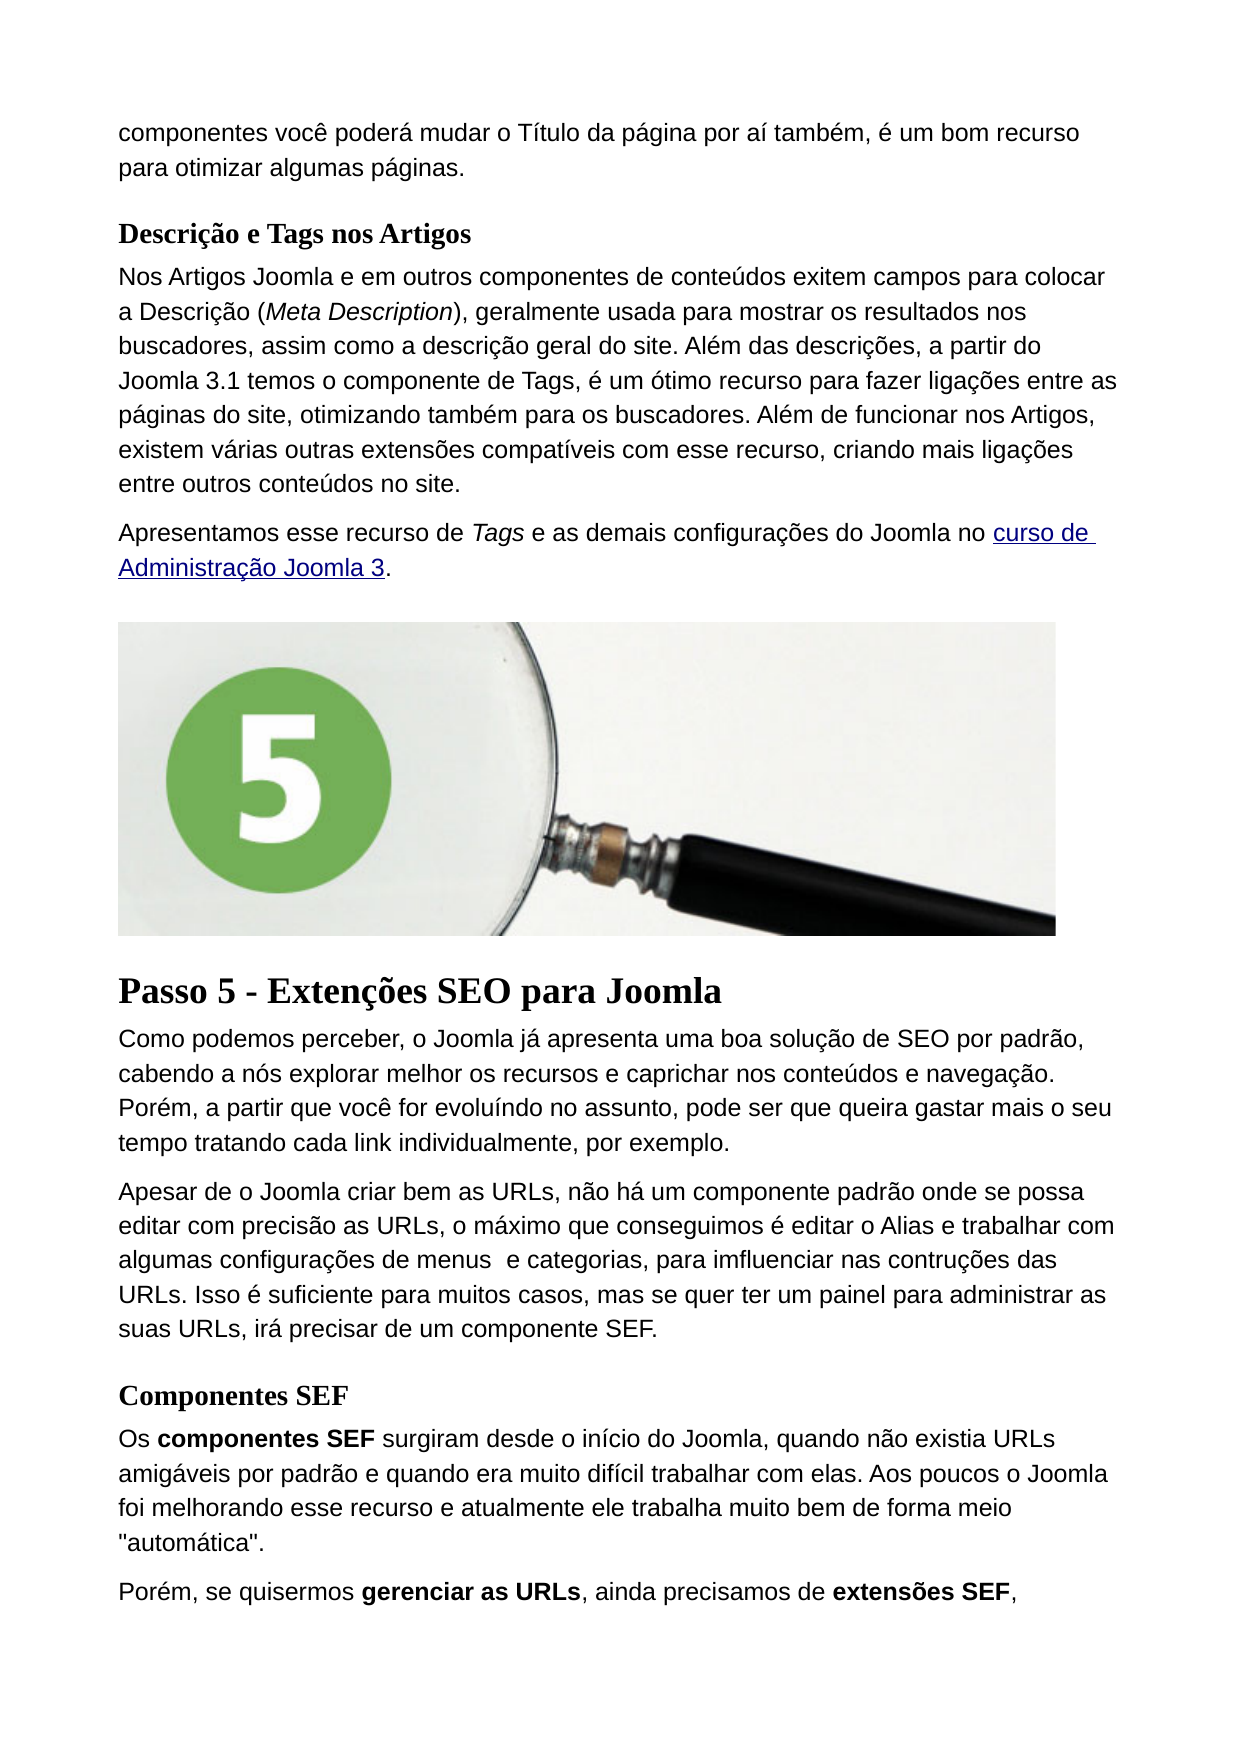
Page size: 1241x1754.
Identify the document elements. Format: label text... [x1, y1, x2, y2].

subtitle Descrição e Tags nos Artigos [118, 216, 1122, 250]
text Porém, se quisermos gerenciar as URLs, ainda precisamos de extensões SEF, [118, 1577, 1122, 1605]
picture [118, 622, 1056, 936]
text Os componentes SEF surgiram desde o início do Joomla, quando não existia URLs amigáveis por padrão e quando era muito difícil trabalhar com elas. Aos poucos o Joomla foi melhorando esse recurso e atualmente ele trabalha muito bem de forma meio "automática". [118, 1424, 1122, 1556]
text Apresentamos esse recurso de Tags e as demais configurações do Joomla no curso de Administração Joomla 3. [118, 518, 1122, 581]
text Nos Artigos Joomla e em outros componentes de conteúdos exitem campos para colocar a Descrição (Meta Description), geralmente usada para mostrar os resultados nos buscadores, assim como a descrição geral do site. Além das descrições, a partir do Joomla 3.1 temos o componente de Tags, é um ótimo recurso para fazer ligações entre as páginas do site, otimizando também para os buscadores. Além de funcionar nos Artigos, existem várias outras extensões compatíveis com esse recurso, criando mais ligações entre outros conteúdos no site. [118, 262, 1122, 498]
text Apesar de o Joomla criar bem as URLs, não há um componente padrão onde se possa editar com precisão as URLs, o máximo que conseguimos é editar o Alias e trabalhar com algumas configurações de menus e categorias, para imfluenciar nas contruções das URLs. Isso é suficiente para muitos casos, mas se quer ter um painel para administrar as suas URLs, irá precisar de um componente SEF. [118, 1177, 1122, 1343]
subtitle Componentes SEF [118, 1378, 1122, 1412]
text Como podemos perceber, o Joomla já apresenta uma boa solução de SEO por padrão, cabendo a nós explorar melhor os recursos e caprichar nos conteúdos e navegação. Porém, a partir que você for evoluíndo no assunto, pode ser que queira gastar mais o seu tempo tratando cada link individualmente, por exemplo. [118, 1024, 1122, 1156]
subtitle Passo 5 - Extenções SEO para Joomla [118, 968, 1122, 1012]
text componentes você poderá mudar o Título da página por aí também, é um bom recurso para otimizar algumas páginas. [118, 118, 1122, 181]
